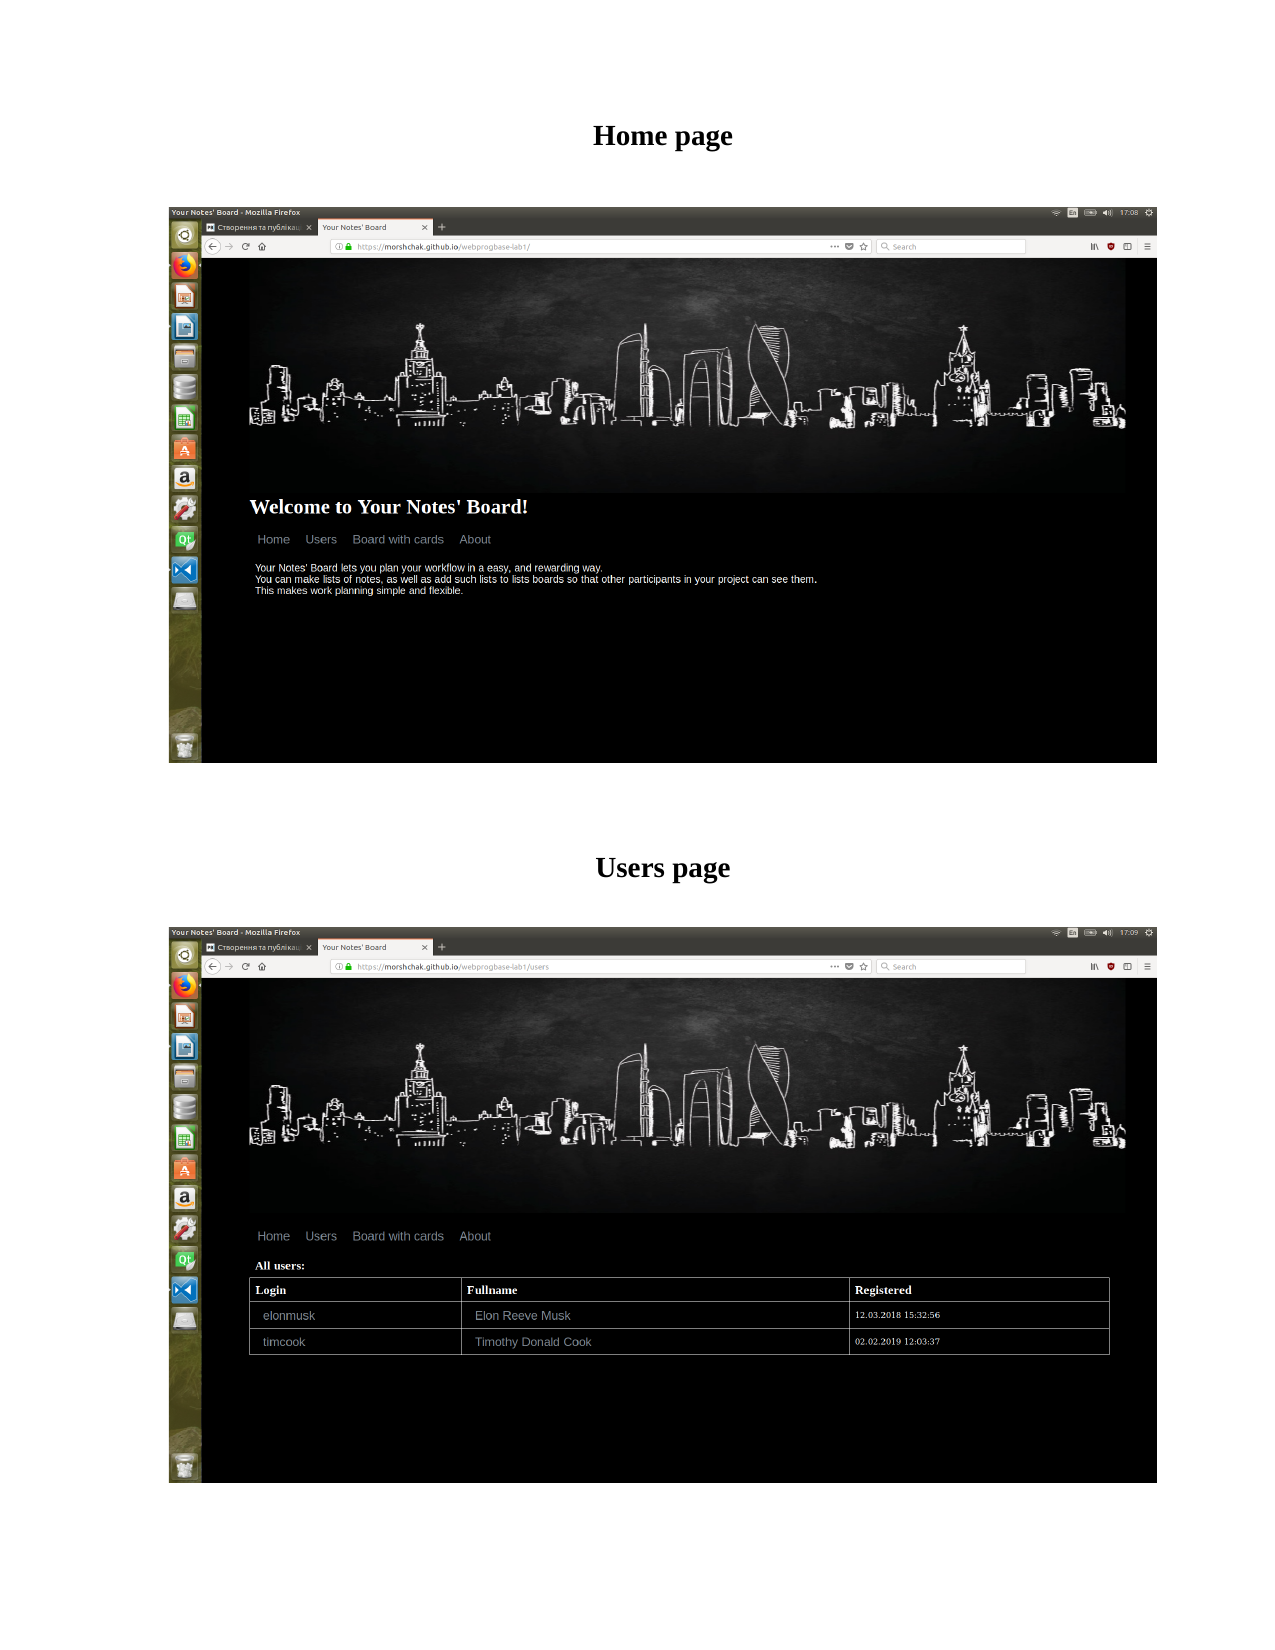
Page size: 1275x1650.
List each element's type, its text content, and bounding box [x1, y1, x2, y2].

text Users page [169, 850, 1157, 883]
picture [168, 207, 1157, 763]
picture [168, 927, 1157, 1483]
text Home page [169, 118, 1157, 152]
